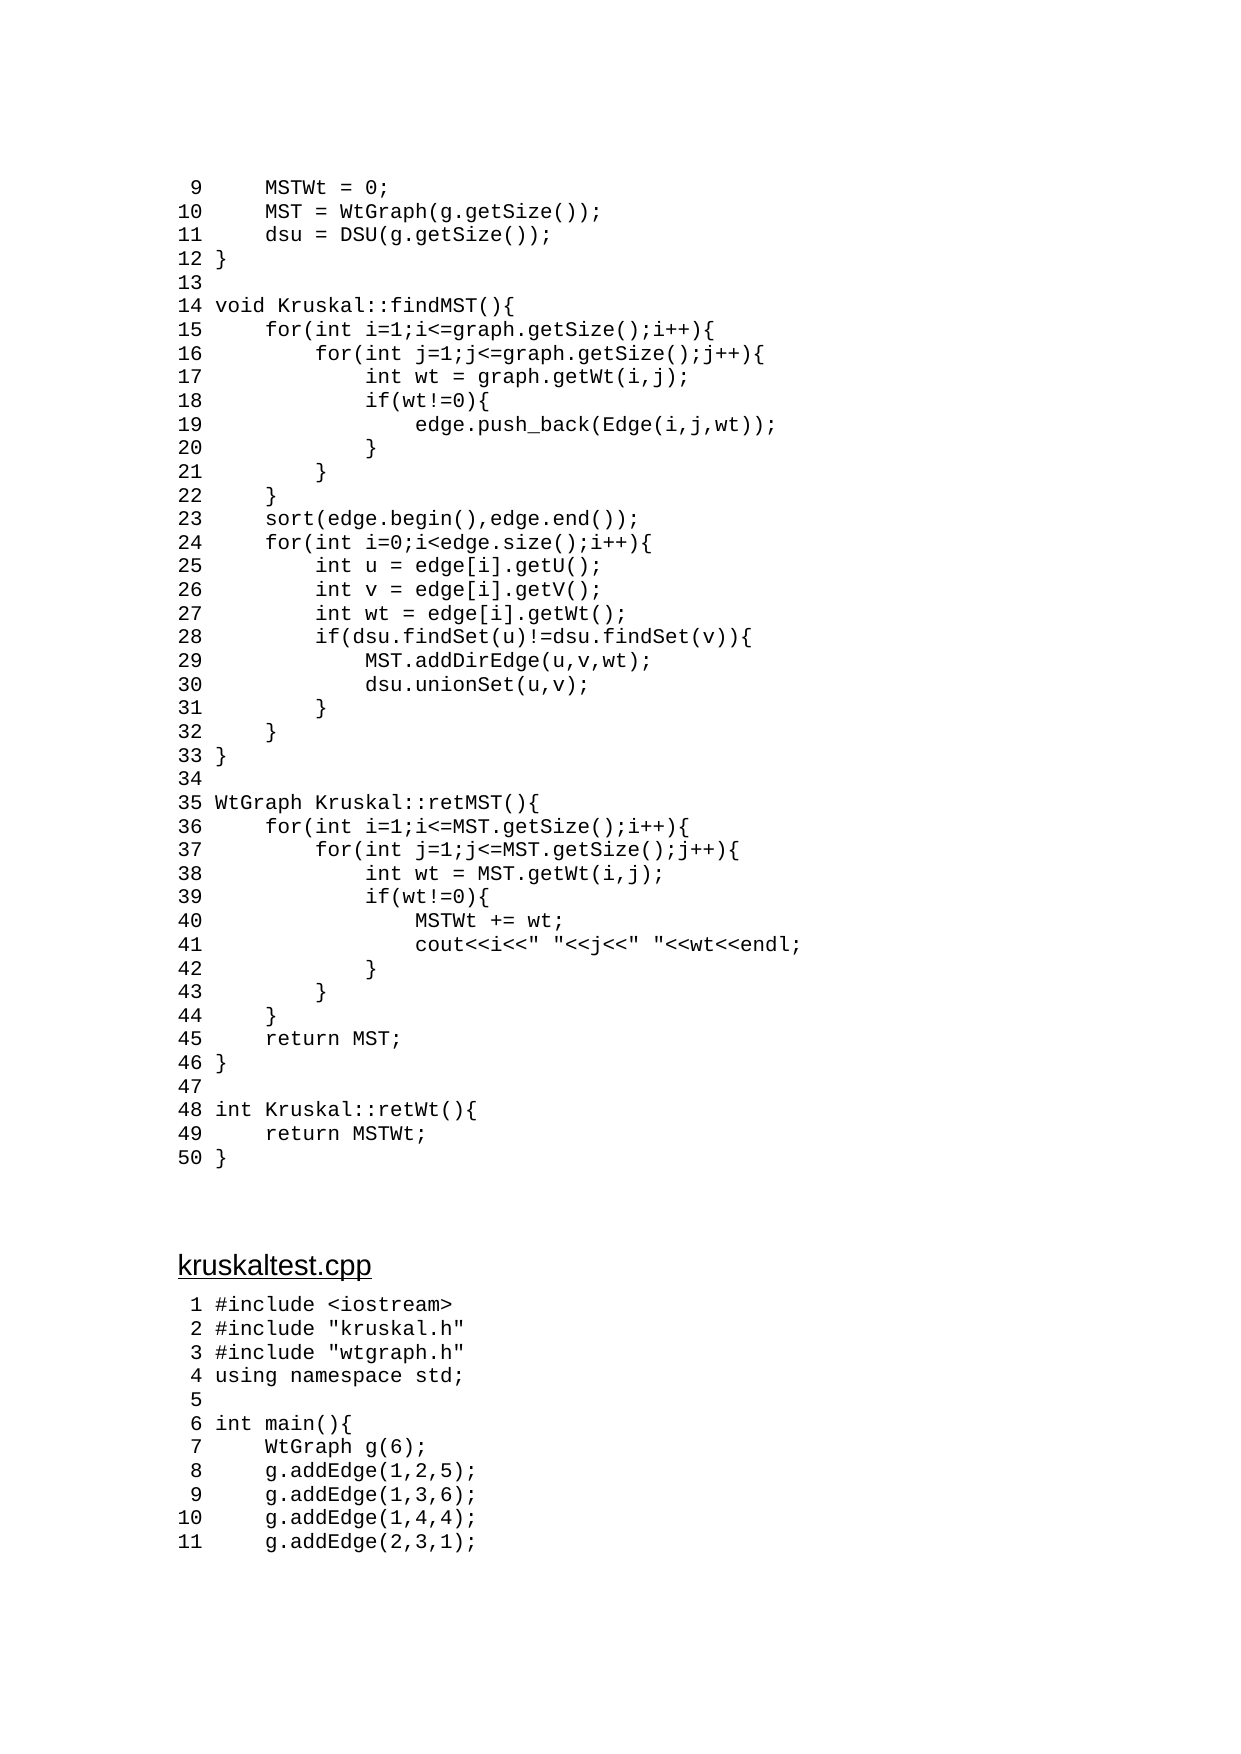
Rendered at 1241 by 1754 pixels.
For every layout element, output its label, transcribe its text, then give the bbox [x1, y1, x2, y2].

text 4 using namespace std; [177, 1365, 1122, 1389]
text 20 } [177, 437, 1122, 461]
text 23 sort(edge.begin(),edge.end()); [177, 508, 1122, 532]
text 47 [177, 1076, 1122, 1099]
text 25 int u = edge[i].getU(); [177, 556, 1122, 579]
text 39 if(wt!=0){ [177, 887, 1122, 910]
text 2 #include "kruskal.h" [177, 1318, 1122, 1342]
text 24 for(int i=0;i<edge.size();i++){ [177, 532, 1122, 556]
text 46 } [177, 1052, 1122, 1076]
text 43 } [177, 981, 1122, 1005]
text 36 for(int i=1;i<=MST.getSize();i++){ [177, 816, 1122, 839]
text 21 } [177, 461, 1122, 484]
text 41 cout<<i<<" "<<j<<" "<<wt<<endl; [177, 934, 1122, 957]
text 42 } [177, 957, 1122, 981]
text 27 int wt = edge[i].getWt(); [177, 603, 1122, 626]
text 14 void Kruskal::findMST(){ [177, 295, 1122, 319]
text 45 return MST; [177, 1028, 1122, 1052]
text 16 for(int j=1;j<=graph.getSize();j++){ [177, 343, 1122, 366]
text 26 int v = edge[i].getV(); [177, 579, 1122, 603]
text 7 WtGraph g(6); [177, 1436, 1122, 1460]
text 35 WtGraph Kruskal::retMST(){ [177, 792, 1122, 816]
text 9 g.addEdge(1,3,6); [177, 1484, 1122, 1507]
text 8 g.addEdge(1,2,5); [177, 1460, 1122, 1484]
text 3 #include "wtgraph.h" [177, 1342, 1122, 1365]
text 18 if(wt!=0){ [177, 390, 1122, 414]
text 9 MSTWt = 0; [177, 177, 1122, 201]
text 19 edge.push_back(Edge(i,j,wt)); [177, 414, 1122, 437]
text 10 MST = WtGraph(g.getSize()); [177, 201, 1122, 224]
text 22 } [177, 484, 1122, 508]
text 32 } [177, 721, 1122, 745]
text 15 for(int i=1;i<=graph.getSize();i++){ [177, 319, 1122, 343]
text 17 int wt = graph.getWt(i,j); [177, 366, 1122, 390]
text 30 dsu.unionSet(u,v); [177, 674, 1122, 697]
text 33 } [177, 745, 1122, 768]
text 37 for(int j=1;j<=MST.getSize();j++){ [177, 839, 1122, 863]
text 48 int Kruskal::retWt(){ [177, 1099, 1122, 1123]
text 29 MST.addDirEdge(u,v,wt); [177, 650, 1122, 674]
text 5 [177, 1389, 1122, 1413]
text 10 g.addEdge(1,4,4); [177, 1507, 1122, 1531]
text 34 [177, 768, 1122, 792]
text 6 int main(){ [177, 1413, 1122, 1436]
text 44 } [177, 1005, 1122, 1028]
text 38 int wt = MST.getWt(i,j); [177, 863, 1122, 887]
subtitle kruskaltest.cpp [177, 1248, 1122, 1282]
text 11 g.addEdge(2,3,1); [177, 1531, 1122, 1554]
text 11 dsu = DSU(g.getSize()); [177, 224, 1122, 248]
text 12 } [177, 248, 1122, 272]
text 13 [177, 272, 1122, 295]
text 31 } [177, 697, 1122, 721]
text 49 return MSTWt; [177, 1123, 1122, 1147]
text 1 #include <iostream> [177, 1294, 1122, 1318]
text 50 } [177, 1147, 1122, 1170]
text 28 if(dsu.findSet(u)!=dsu.findSet(v)){ [177, 626, 1122, 650]
text 40 MSTWt += wt; [177, 910, 1122, 934]
